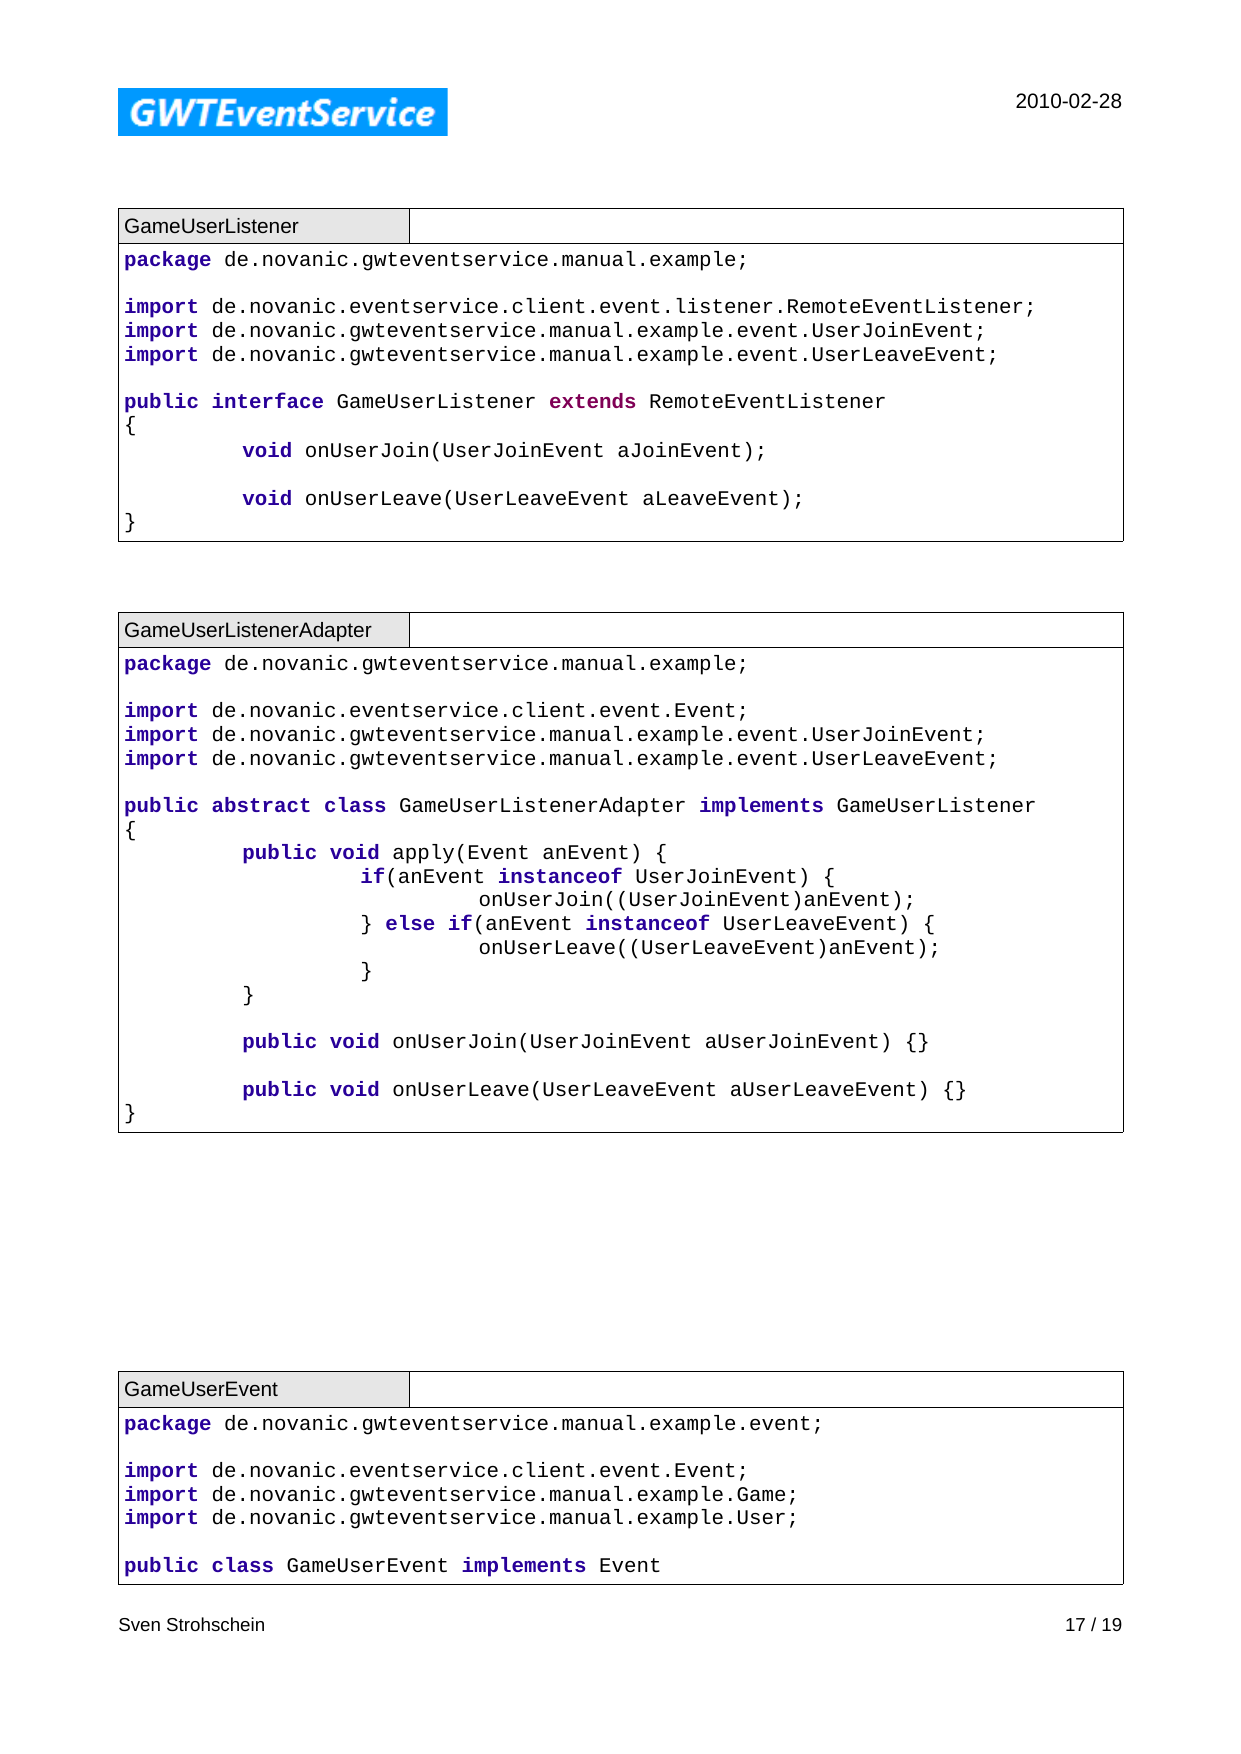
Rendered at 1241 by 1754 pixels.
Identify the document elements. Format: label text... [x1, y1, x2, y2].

table_cell package de.novanic.gwteventservice.manual.example.event; import de.novanic.eventservice.client.event.Event; import de.novanic.gwteventservice.manual.example.Game; import de.novanic.gwteventservice.manual.example.User; public class GameUserEvent implements Event [119, 1408, 1123, 1584]
table_header [410, 209, 1123, 243]
table_header GameUserEvent [119, 1372, 409, 1407]
table_header [410, 613, 1123, 647]
table_cell package de.novanic.gwteventservice.manual.example; import de.novanic.eventservice.client.event.listener.RemoteEventListener; import de.novanic.gwteventservice.manual.example.event.UserJoinEvent; import de.novanic.gwteventservice.manual.example.event.UserLeaveEvent; public interface GameUserListener extends RemoteEventListener { void onUserJoin(UserJoinEvent aJoinEvent); void onUserLeave(UserLeaveEvent aLeaveEvent); } [119, 244, 1123, 541]
table_header [410, 1372, 1123, 1407]
table_cell package de.novanic.gwteventservice.manual.example; import de.novanic.eventservice.client.event.Event; import de.novanic.gwteventservice.manual.example.event.UserJoinEvent; import de.novanic.gwteventservice.manual.example.event.UserLeaveEvent; public abstract class GameUserListenerAdapter implements GameUserListener { public void apply(Event anEvent) { if(anEvent instanceof UserJoinEvent) { onUserJoin((UserJoinEvent)anEvent); } else if(anEvent instanceof UserLeaveEvent) { onUserLeave((UserLeaveEvent)anEvent); } } public void onUserJoin(UserJoinEvent aUserJoinEvent) {} public void onUserLeave(UserLeaveEvent aUserLeaveEvent) {} } [119, 648, 1123, 1132]
table_header GameUserListenerAdapter [119, 613, 409, 647]
table_header GameUserListener [119, 209, 409, 243]
picture [118, 88, 448, 136]
